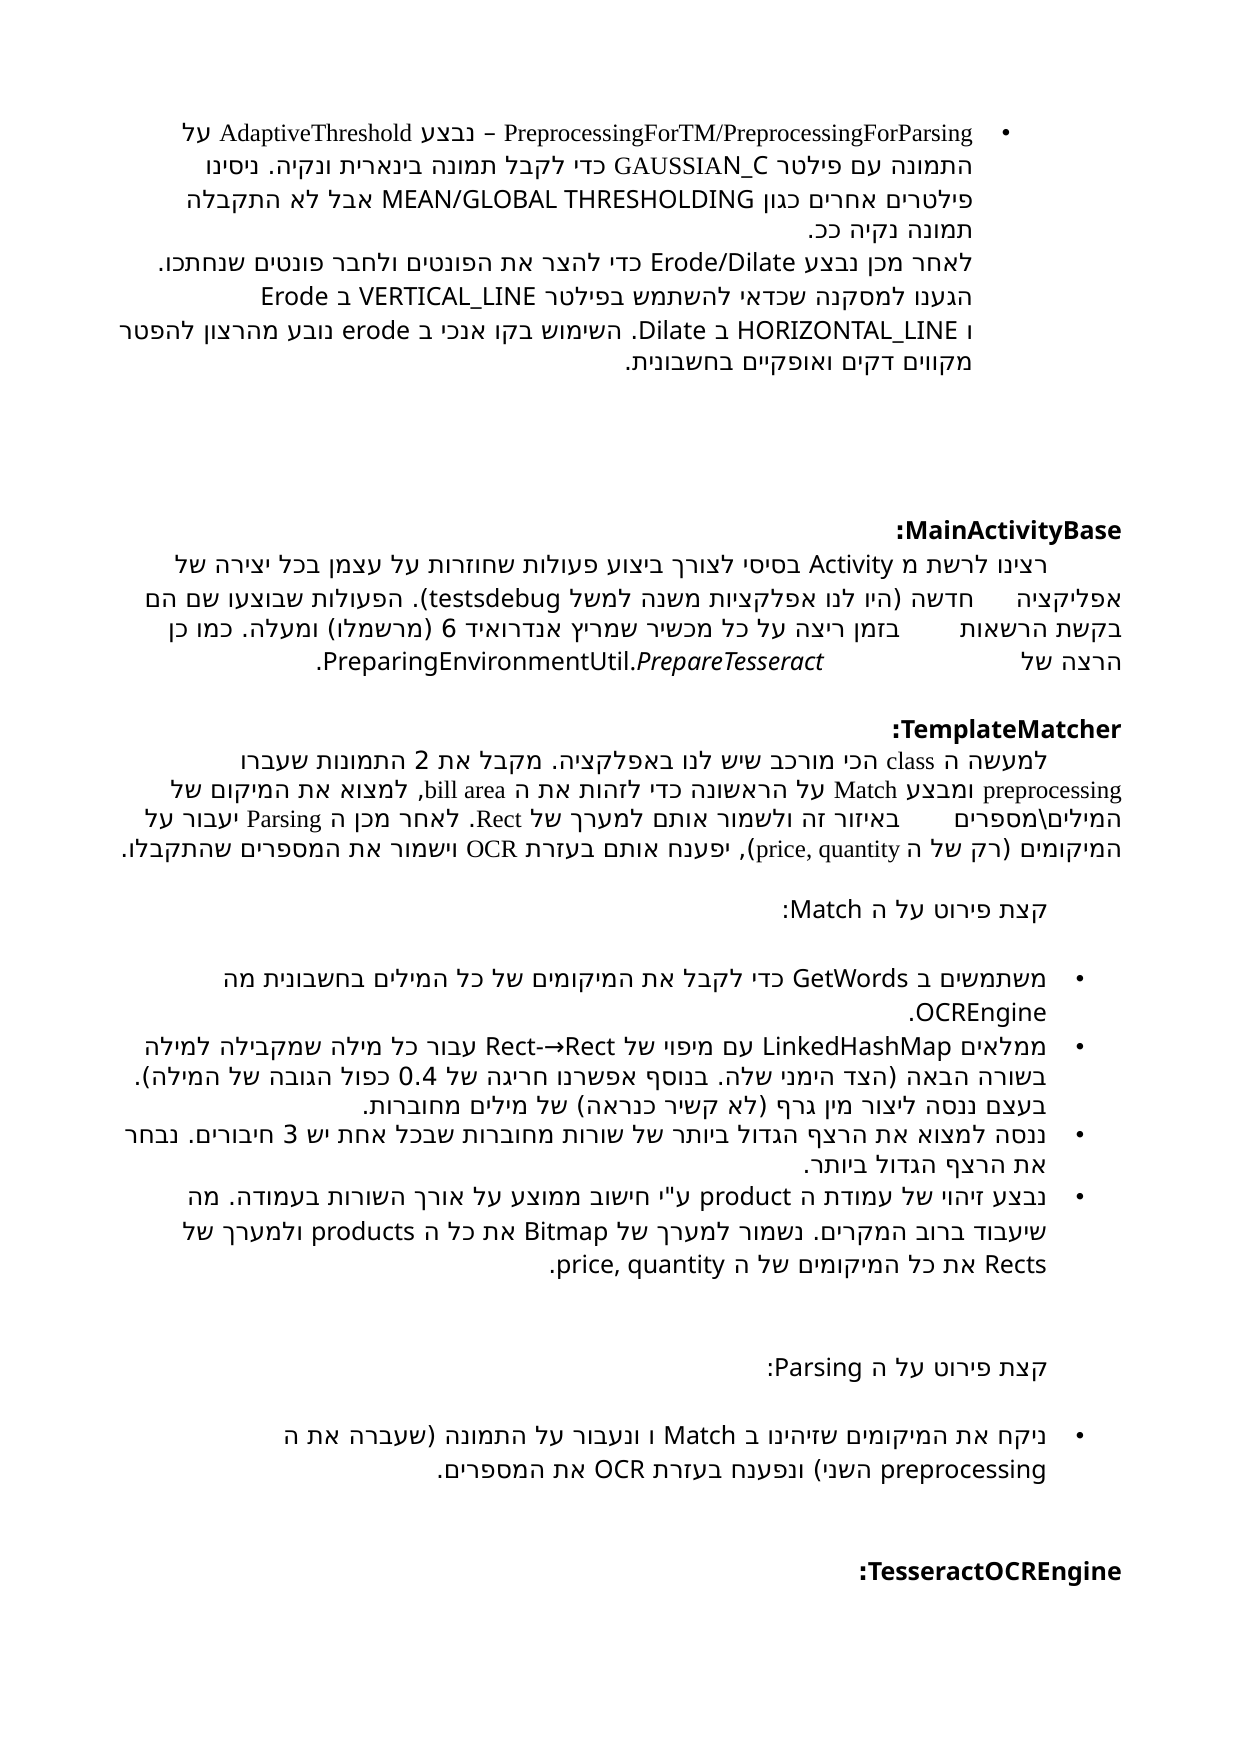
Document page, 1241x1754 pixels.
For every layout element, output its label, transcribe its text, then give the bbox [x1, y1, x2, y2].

text MainActivityBase: [118, 512, 1122, 546]
text רצינו לרשת מ Activity בסיסי לצורך ביצוע פעולות שחוזרות על עצמן בכל יצירה של אפליקציה חדשה (היו לנו אפלקציות משנה למשל testsdebug). הפעולות שבוצעו שם הם בקשת הרשאות בזמן ריצה על כל מכשיר שמריץ אנדרואיד 6 (מרשמלו) ומעלה. כמו כן הרצה של PreparingEnvironmentUtil.PrepareTesseract. [118, 546, 1122, 678]
text TesseractOCREngine: [118, 1554, 1122, 1588]
list ננסה למצוא את הרצף הגדול ביותר של שורות מחוברות שבכל אחת יש 3 חיבורים. נבחר את הרצף הגדול ביותר. [118, 1121, 1084, 1179]
text TemplateMatcher: [118, 712, 1122, 746]
text למעשה ה class הכי מורכב שיש לנו באפלקציה. מקבל את 2 התמונות שעברו preprocessing ומבצע Match על הראשונה כדי לזהות את ה bill area, למצוא את המיקום של המילים\מספרים באיזור זה ולשמור אותם למערך של Rect. לאחר מכן ה Parsing יעבור על המיקומים (רק של ה price, quantity), יפענח אותם בעזרת OCR וישמור את המספרים שהתקבלו. [118, 746, 1122, 863]
text קצת פירוט על ה Match: [118, 892, 1122, 926]
list משתמשים ב GetWords כדי לקבל את המיקומים של כל המילים בחשבונית מה OCREngine. [118, 960, 1084, 1028]
list PreprocessingForTM/PreprocessingForParsing – נבצע AdaptiveThreshold על התמונה עם פילטר GAUSSIAN_C כדי לקבל תמונה בינארית ונקיה. ניסינו פילטרים אחרים כגון MEAN/GLOBAL THRESHOLDING אבל לא התקבלה תמונה נקיה ככ. [118, 118, 1011, 245]
text קצת פירוט על ה Parsing: [118, 1349, 1122, 1383]
list ו HORIZONTAL_LINE ב Dilate. השימוש בקו אנכי ב erode נובע מהרצון להפטר מקווים דקים ואופקיים בחשבונית. [118, 313, 1011, 376]
list ניקח את המיקומים שזיהינו ב Match ו ונעבור על התמונה (שעברה את ה preprocessing השני) ונפענח בעזרת OCR את המספרים. [118, 1417, 1084, 1486]
list ממלאים LinkedHashMap עם מיפוי של Rect-→Rect עבור כל מילה שמקבילה למילה בשורה הבאה (הצד הימני שלה. בנוסף אפשרנו חריגה של 0.4 כפול הגובה של המילה). בעצם ננסה ליצור מין גרף (לא קשיר כנראה) של מילים מחוברות. [118, 1028, 1084, 1121]
list נבצע זיהוי של עמודת ה product ע"י חישוב ממוצע על אורך השורות בעמודה. מה שיעבוד ברוב המקרים. נשמור למערך של Bitmap את כל ה products ולמערך של Rects את כל המיקומים של ה price, quantity. [118, 1179, 1084, 1281]
list לאחר מכן נבצע Erode/Dilate כדי להצר את הפונטים ולחבר פונטים שנחתכו. הגענו למסקנה שכדאי להשתמש בפילטר VERTICAL_LINE ב Erode [118, 245, 1011, 313]
